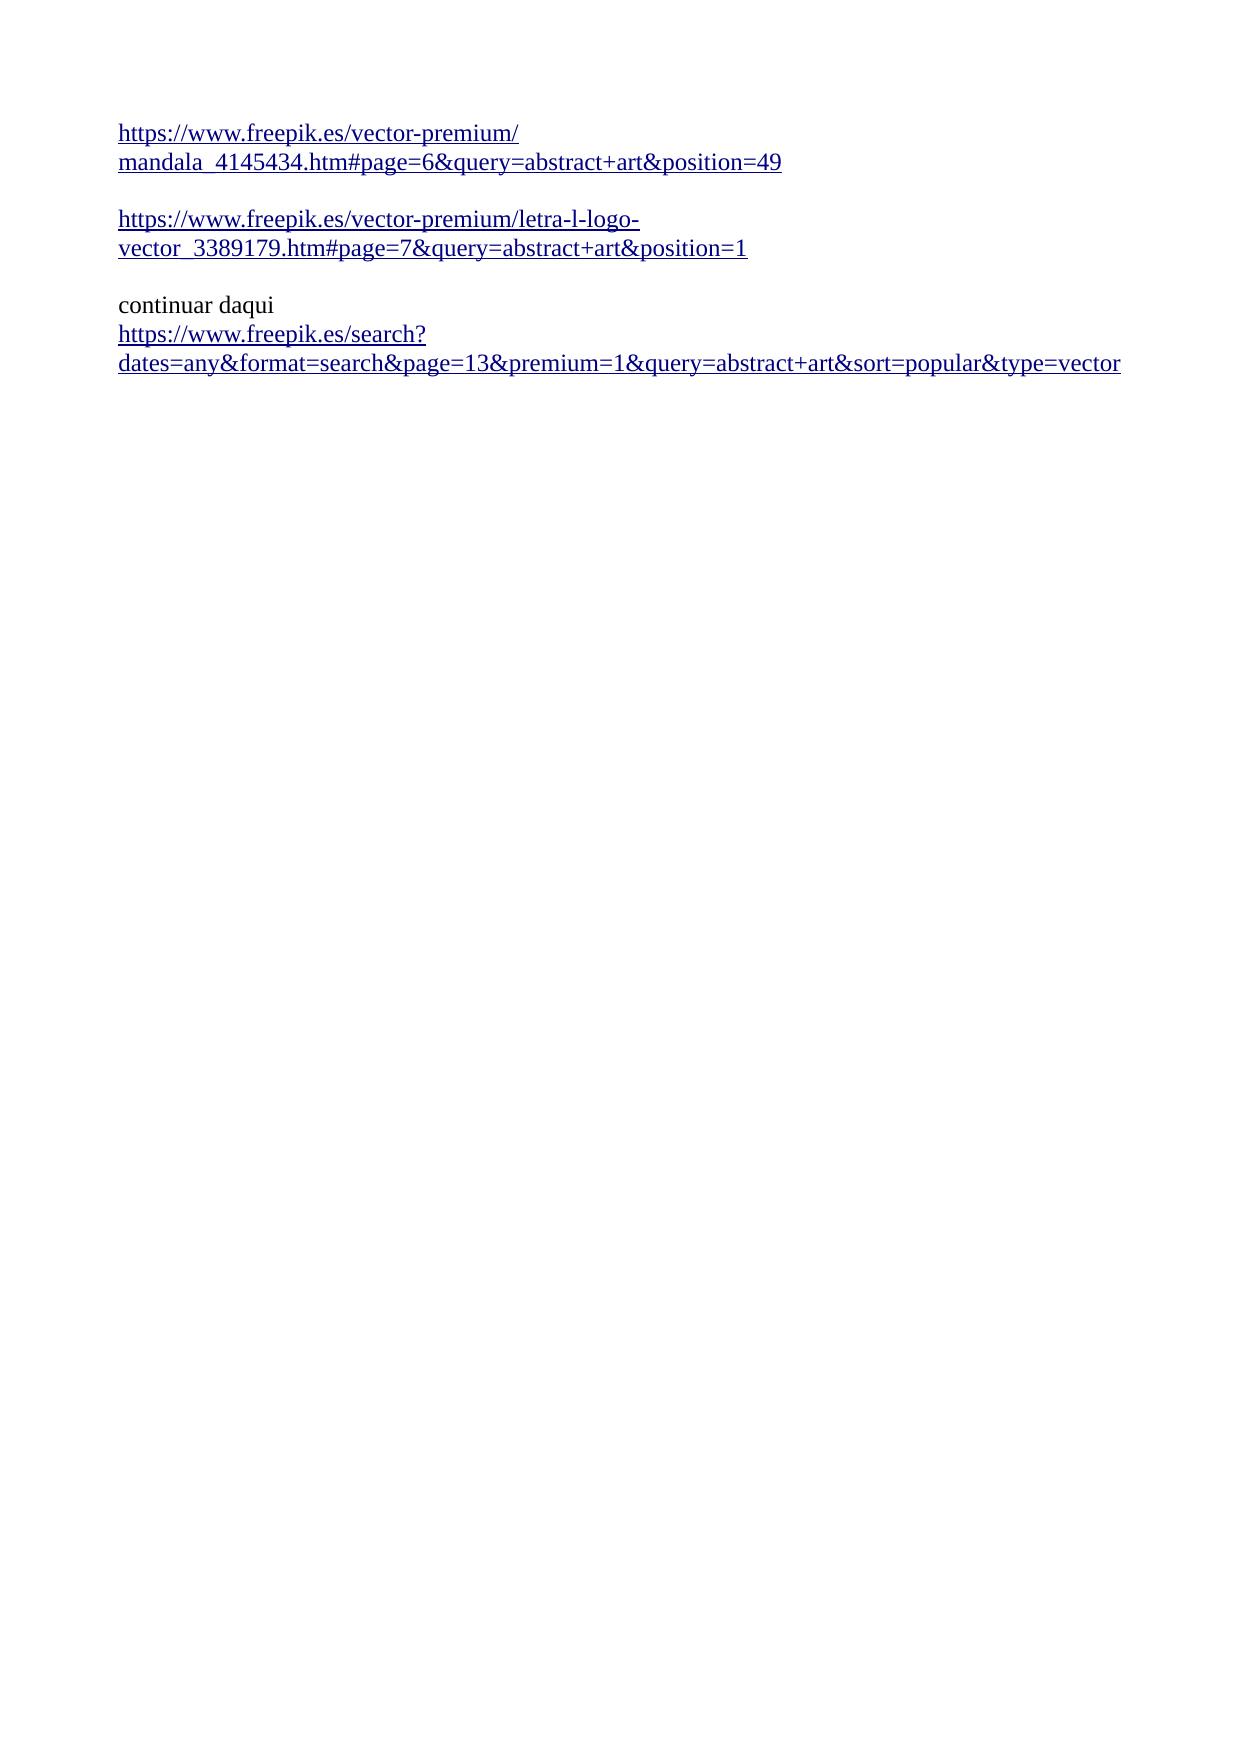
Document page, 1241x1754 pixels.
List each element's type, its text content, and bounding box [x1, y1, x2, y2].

text https://www.freepik.es/search?dates=any&format=search&page=13&premium=1&query=abstract+art&sort=popular&type=vector [118, 319, 1122, 377]
text continuar daqui [118, 291, 1122, 319]
text https://www.freepik.es/vector-premium/mandala_4145434.htm#page=6&query=abstract+art&position=49 [118, 118, 1122, 176]
text https://www.freepik.es/vector-premium/letra-l-logo-vector_3389179.htm#page=7&query=abstract+art&position=1 [118, 204, 1122, 262]
